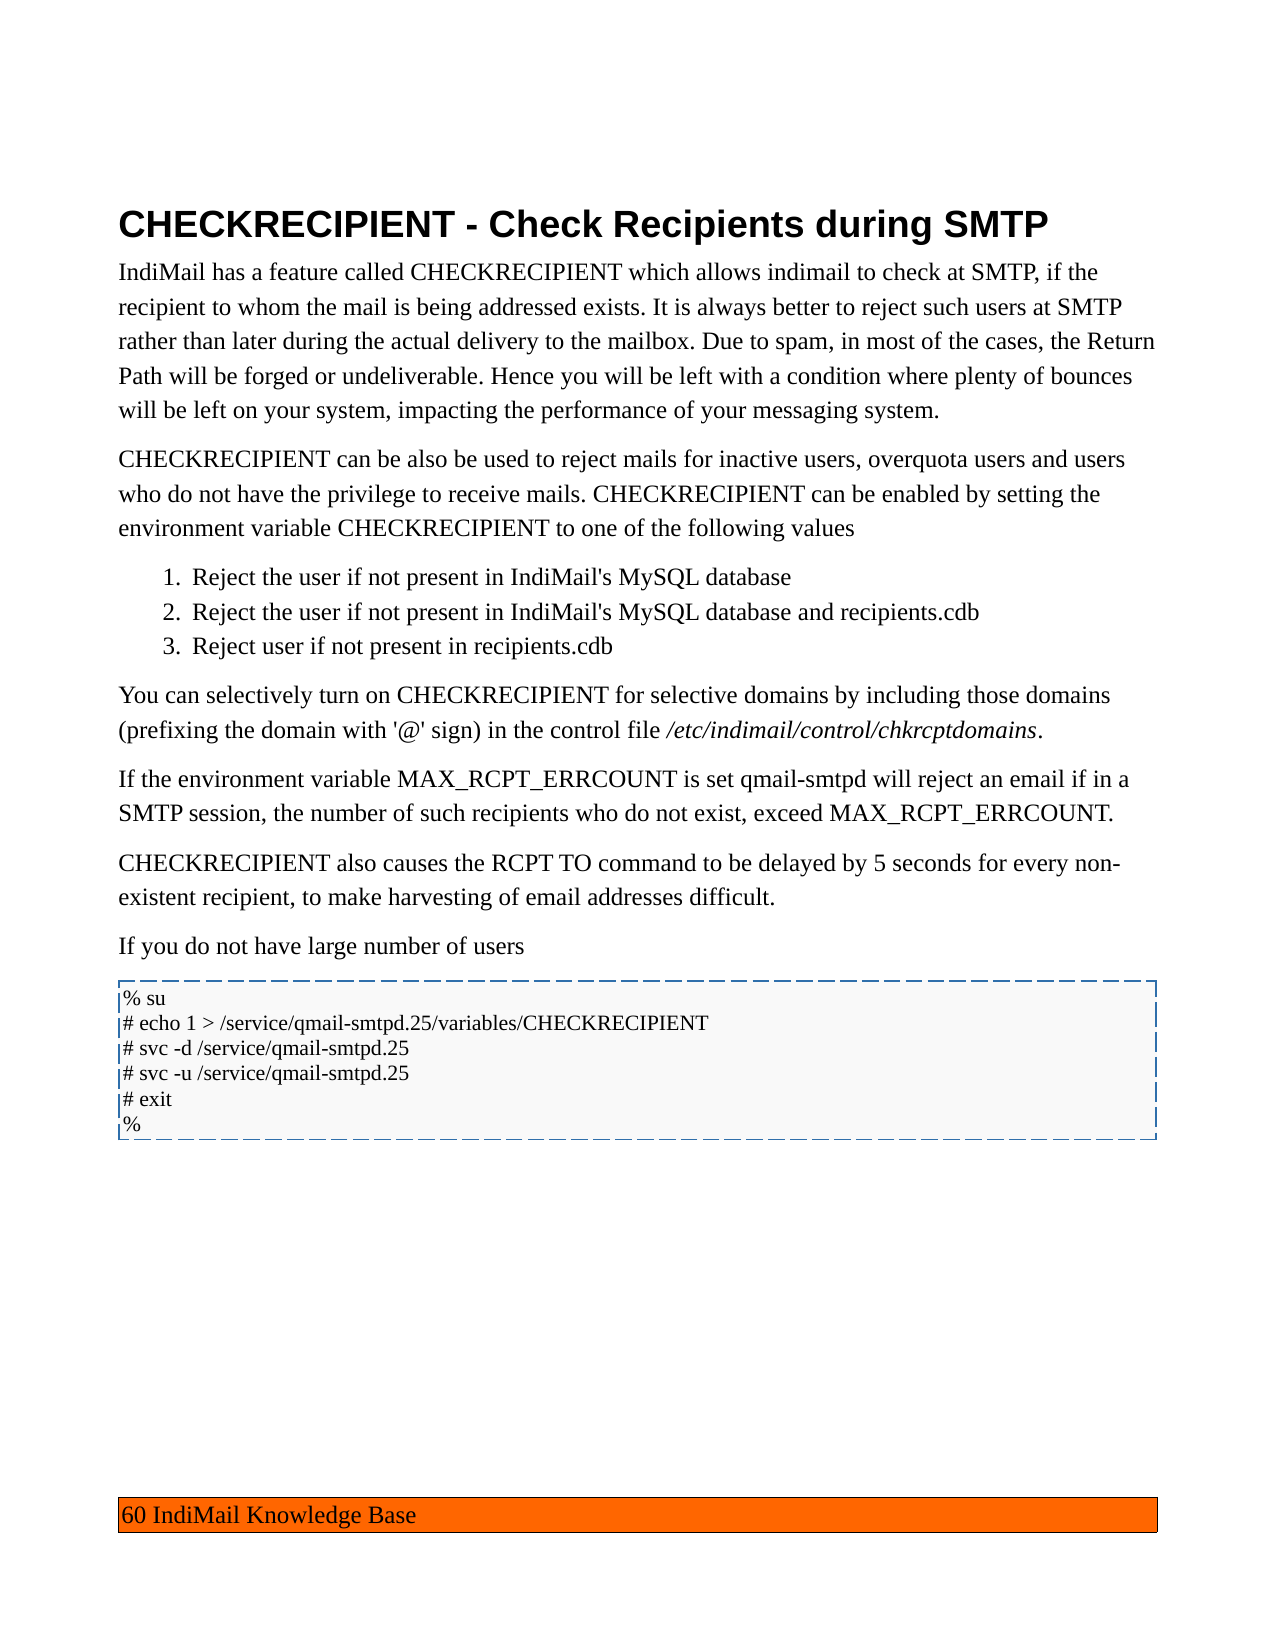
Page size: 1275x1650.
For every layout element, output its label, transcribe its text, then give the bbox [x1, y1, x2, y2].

text % [118, 1106, 1157, 1140]
text If you do not have large number of users [118, 931, 1157, 960]
text # echo 1 > /service/qmail-smtpd.25/variables/CHECKRECIPIENT [118, 1005, 1157, 1031]
text # svc -d /service/qmail-smtpd.25 [118, 1031, 1157, 1056]
text CHECKRECIPIENT can be also be used to reject mails for inactive users, overquota users and users who do not have the privilege to receive mails. CHECKRECIPIENT can be enabled by setting the environment variable CHECKRECIPIENT to one of the following values [118, 444, 1157, 542]
subtitle CHECKRECIPIENT - Check Recipients during SMTP [118, 201, 1157, 245]
list Reject the user if not present in IndiMail's MySQL database [162, 562, 1157, 591]
text # exit [118, 1081, 1157, 1106]
text CHECKRECIPIENT also causes the RCPT TO command to be delayed by 5 seconds for every non-existent recipient, to make harvesting of email addresses difficult. [118, 848, 1157, 911]
text You can selectively turn on CHECKRECIPIENT for selective domains by including those domains (prefixing the domain with '@' sign) in the control file /etc/indimail/control/chkrcptdomains. [118, 681, 1157, 744]
list Reject the user if not present in IndiMail's MySQL database and recipients.cdb [162, 597, 1157, 626]
list Reject user if not present in recipients.cdb [162, 631, 1157, 660]
text # svc -u /service/qmail-smtpd.25 [118, 1056, 1157, 1081]
text IndiMail has a feature called CHECKRECIPIENT which allows indimail to check at SMTP, if the recipient to whom the mail is being addressed exists. It is always better to reject such users at SMTP rather than later during the actual delivery to the mailbox. Due to spam, in most of the cases, the Return Path will be forged or undeliverable. Hence you will be left with a condition where plenty of bounces will be left on your system, impacting the performance of your messaging system. [118, 257, 1157, 424]
text If the environment variable MAX_RCPT_ERRCOUNT is set qmail-smtpd will reject an email if in a SMTP session, the number of such recipients who do not exist, exceed MAX_RCPT_ERRCOUNT. [118, 764, 1157, 827]
text % su [118, 980, 1157, 1005]
